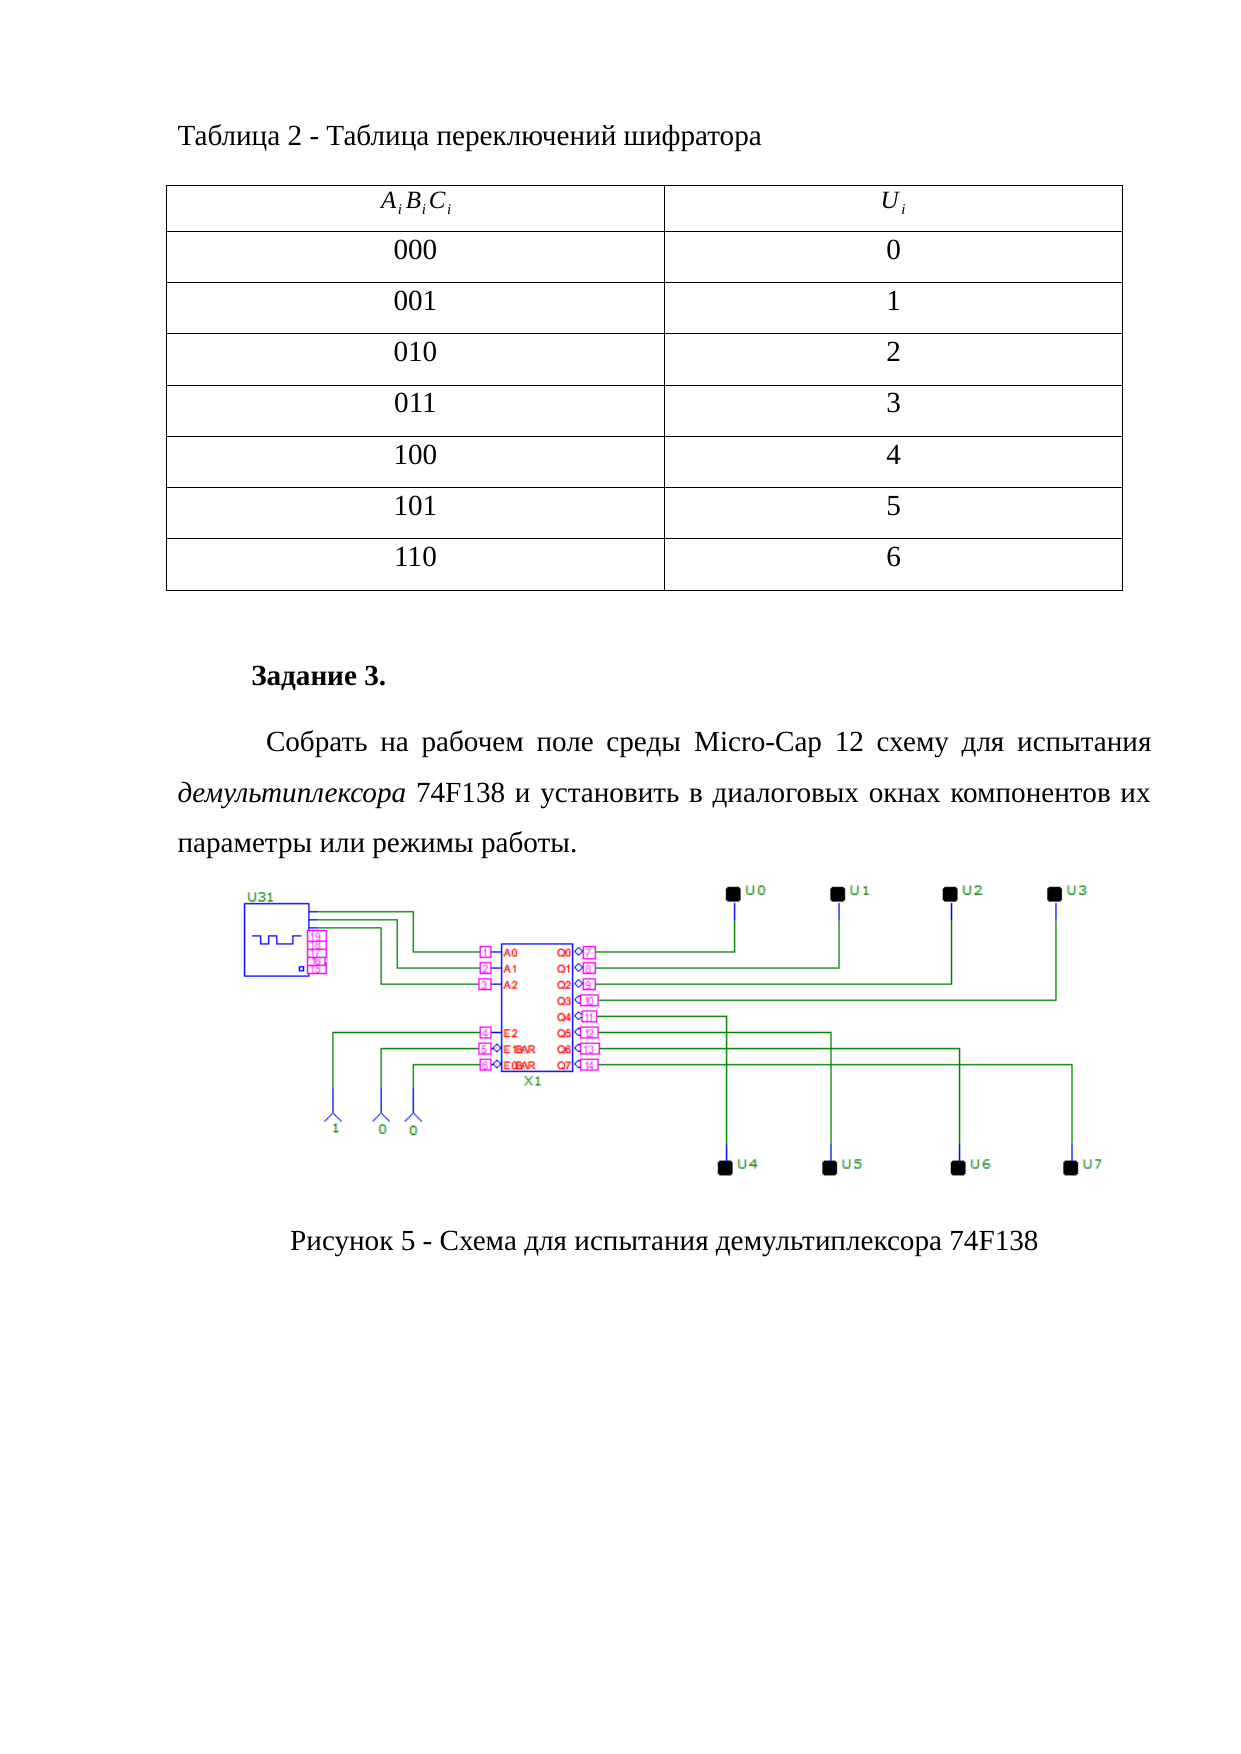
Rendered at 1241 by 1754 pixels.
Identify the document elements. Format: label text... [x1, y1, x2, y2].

text Таблица 2 - Таблица переключений шифратора [177, 118, 1152, 152]
table_cell 001 [167, 283, 664, 333]
table_cell 100 [167, 437, 664, 487]
text Собрать на рабочем поле среды Micro-Cap 12 схему для испытания демультиплексора 74F138 и установить в диалоговых окнах компонентов их параметры или режимы работы. [177, 724, 1152, 859]
text Задание 3. [177, 658, 1152, 691]
table_cell 110 [167, 539, 664, 589]
table_header [167, 186, 664, 231]
table_cell 5 [665, 488, 1122, 538]
table_cell 000 [167, 232, 664, 282]
table_cell 101 [167, 488, 664, 538]
table_cell 4 [665, 437, 1122, 487]
table_cell 011 [167, 386, 664, 436]
picture [220, 875, 1109, 1193]
table_cell 3 [665, 386, 1122, 436]
table_cell 0 [665, 232, 1122, 282]
table_cell 010 [167, 334, 664, 384]
table_cell 2 [665, 334, 1122, 384]
table_cell 1 [665, 283, 1122, 333]
table_header [665, 186, 1122, 231]
table_cell 6 [665, 539, 1122, 589]
text Рисунок 5 - Схема для испытания демультиплексора 74F138 [177, 1223, 1152, 1257]
